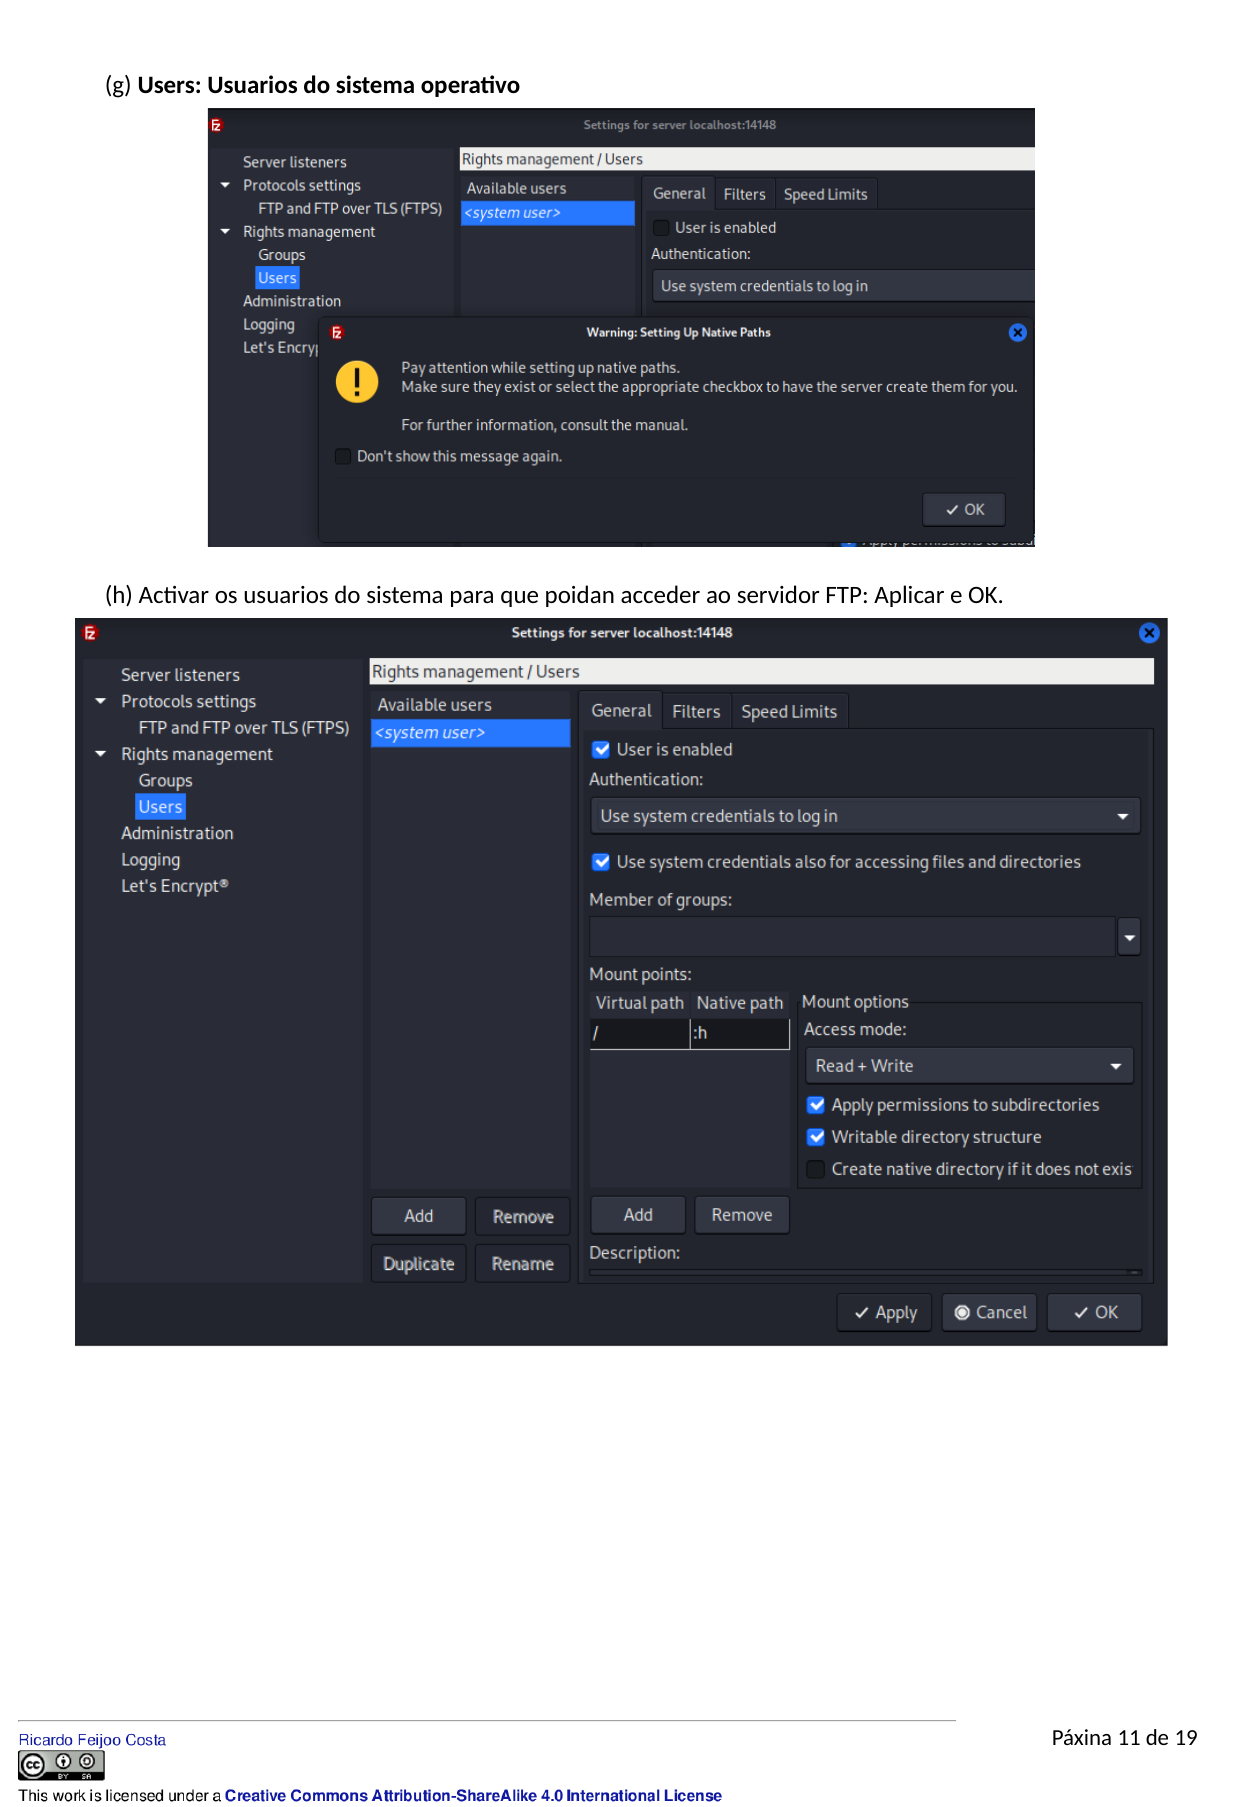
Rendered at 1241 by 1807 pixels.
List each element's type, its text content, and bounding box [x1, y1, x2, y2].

picture [8, 1715, 957, 1806]
picture [207, 108, 1035, 547]
text (g) Users: Usuarios do sistema operativo [104, 69, 1197, 100]
picture [75, 618, 1168, 1347]
text (h) Activar os usuarios do sistema para que poidan acceder ao servidor FTP: Aplicar e OK. [104, 580, 1197, 610]
